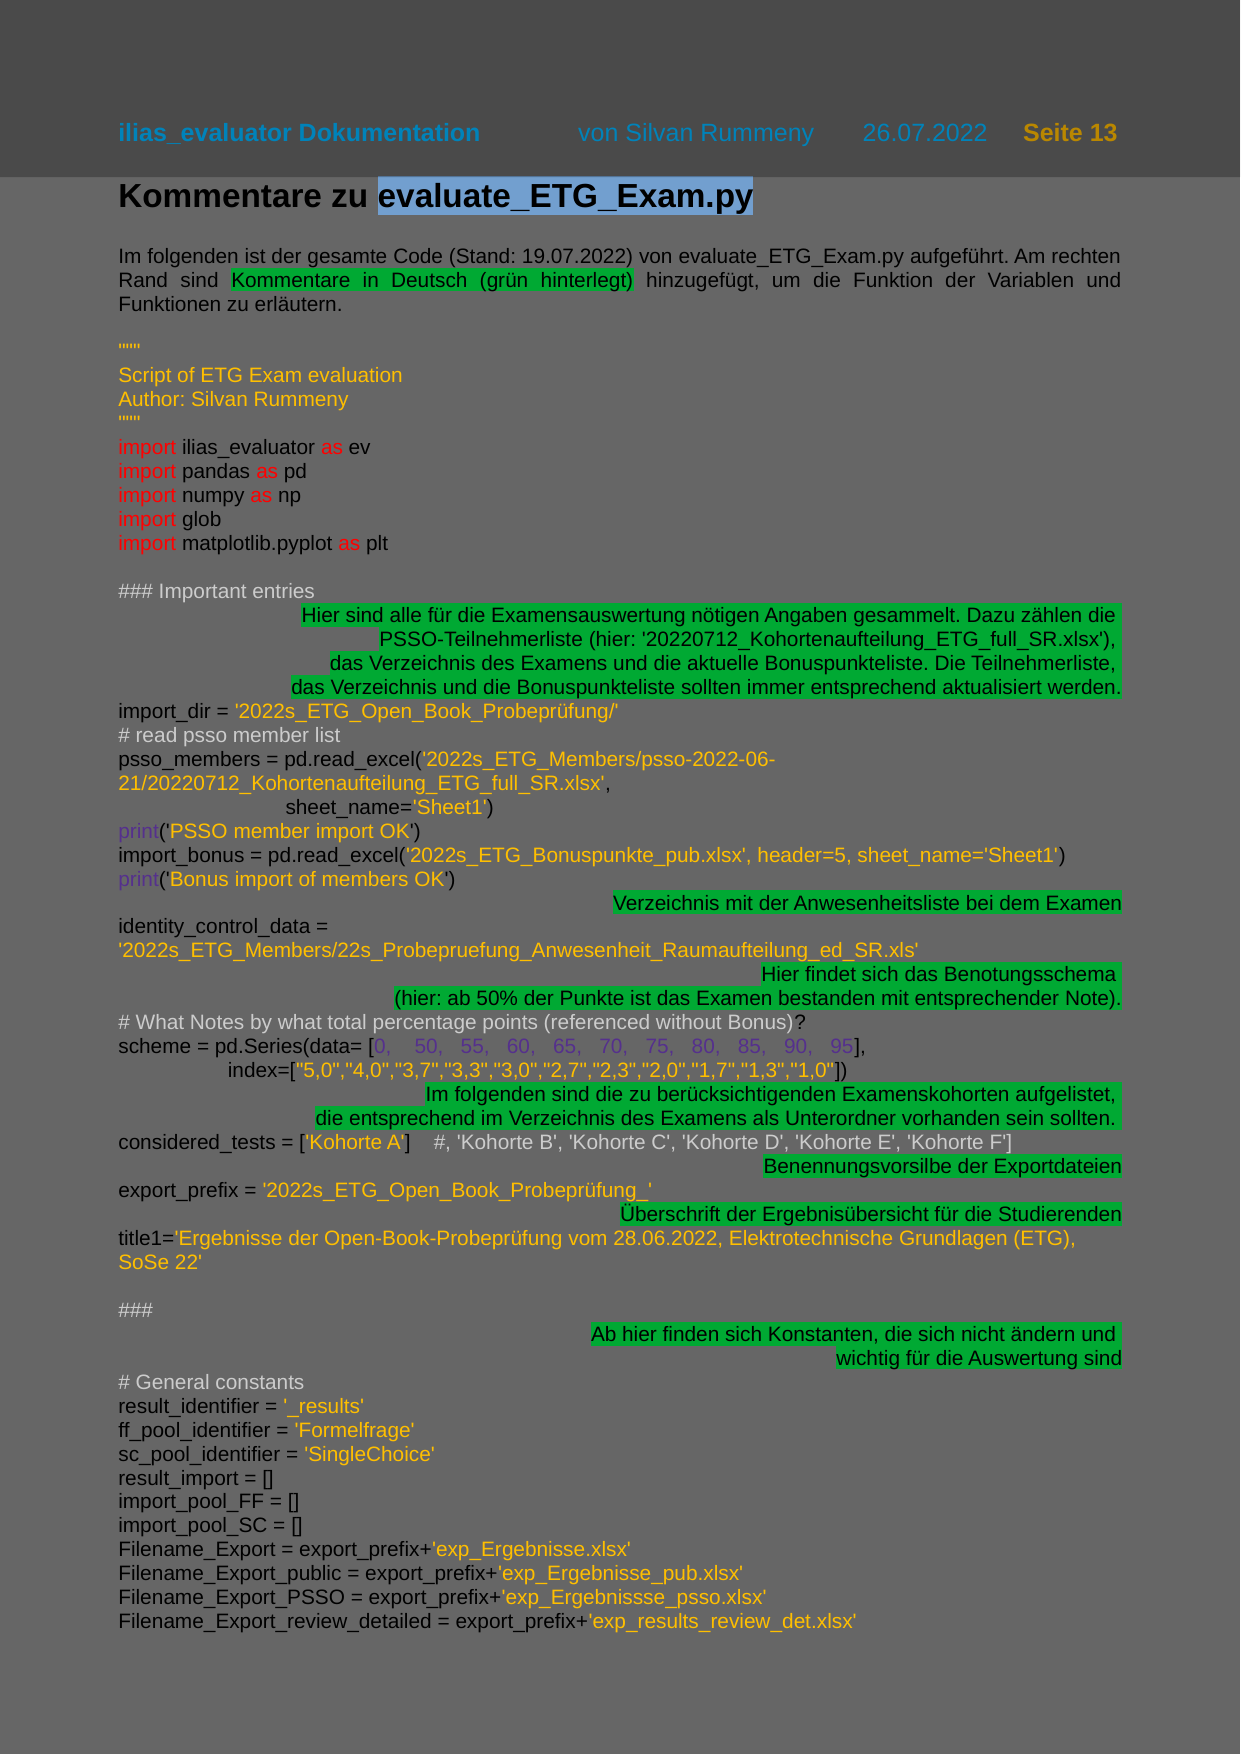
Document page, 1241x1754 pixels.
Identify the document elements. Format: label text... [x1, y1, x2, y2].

text index=["5,0","4,0","3,7","3,3","3,0","2,7","2,3","2,0","1,7","1,3","1,0"]) [118, 1058, 1122, 1082]
text print('Bonus import of members OK') [118, 866, 1122, 890]
text sc_pool_identifier = 'SingleChoice' [118, 1441, 1122, 1465]
text print('PSSO member import OK') [118, 818, 1122, 842]
text import glob [118, 507, 1122, 531]
text import ilias_evaluator as ev [118, 435, 1122, 459]
text Filename_Export_review_detailed = export_prefix+'exp_results_review_det.xlsx' [118, 1609, 1122, 1633]
text Filename_Export_PSSO = export_prefix+'exp_Ergebnissse_psso.xlsx' [118, 1585, 1122, 1609]
text (hier: ab 50% der Punkte ist das Examen bestanden mit entsprechender Note). [118, 986, 1122, 1010]
text import numpy as np [118, 483, 1122, 507]
text import matplotlib.pyplot as plt [118, 531, 1122, 555]
text ### [118, 1298, 1122, 1322]
text result_identifier = '_results' [118, 1393, 1122, 1417]
text PSSO-Teilnehmerliste (hier: '20220712_Kohortenaufteilung_ETG_full_SR.xlsx'), [118, 627, 1122, 651]
text # read psso member list [118, 723, 1122, 747]
text die entsprechend im Verzeichnis des Examens als Unterordner vorhanden sein sollten. [118, 1106, 1122, 1130]
text result_import = [] [118, 1465, 1122, 1489]
text Kommentare zu evaluate_ETG_Exam.py [118, 178, 1122, 215]
text Überschrift der Ergebnisübersicht für die Studierenden [118, 1202, 1122, 1226]
text ff_pool_identifier = 'Formelfrage' [118, 1417, 1122, 1441]
text Author: Silvan Rummeny [118, 387, 1122, 411]
text considered_tests = ['Kohorte A'] #, 'Kohorte B', 'Kohorte C', 'Kohorte D', 'Kohorte E', 'Kohorte F'] [118, 1130, 1122, 1154]
text wichtig für die Auswertung sind [118, 1346, 1122, 1369]
text ### Important entries [118, 579, 1122, 603]
text identity_control_data = '2022s_ETG_Members/22s_Probepruefung_Anwesenheit_Raumaufteilung_ed_SR.xls' [118, 914, 1122, 962]
text import_dir = '2022s_ETG_Open_Book_Probeprüfung/' [118, 699, 1122, 723]
text """ [118, 339, 1122, 363]
text import_pool_SC = [] [118, 1513, 1122, 1537]
text Hier findet sich das Benotungsschema [118, 962, 1122, 986]
text # General constants [118, 1369, 1122, 1393]
text Hier sind alle für die Examensauswertung nötigen Angaben gesammelt. Dazu zählen die [118, 603, 1122, 627]
text # What Notes by what total percentage points (referenced without Bonus)? [118, 1010, 1122, 1034]
text scheme = pd.Series(data= [0, 50, 55, 60, 65, 70, 75, 80, 85, 90, 95], [118, 1034, 1122, 1058]
text Script of ETG Exam evaluation [118, 363, 1122, 387]
text Ab hier finden sich Konstanten, die sich nicht ändern und [118, 1322, 1122, 1346]
text psso_members = pd.read_excel('2022s_ETG_Members/psso-2022-06-21/20220712_Kohortenaufteilung_ETG_full_SR.xlsx', [118, 747, 1122, 794]
text Filename_Export = export_prefix+'exp_Ergebnisse.xlsx' [118, 1537, 1122, 1561]
text export_prefix = '2022s_ETG_Open_Book_Probeprüfung_' [118, 1178, 1122, 1202]
text das Verzeichnis des Examens und die aktuelle Bonuspunkteliste. Die Teilnehmerliste, [118, 651, 1122, 675]
text import pandas as pd [118, 459, 1122, 483]
text Im folgenden ist der gesamte Code (Stand: 19.07.2022) von evaluate_ETG_Exam.py aufgeführt. Am rechten Rand sind Kommentare in Deutsch (grün hinterlegt) hinzugefügt, um die Funktion der Variablen und Funktionen zu erläutern. [118, 243, 1122, 315]
text title1='Ergebnisse der Open-Book-Probeprüfung vom 28.06.2022, Elektrotechnische Grundlagen (ETG), SoSe 22' [118, 1226, 1122, 1274]
text Filename_Export_public = export_prefix+'exp_Ergebnisse_pub.xlsx' [118, 1561, 1122, 1585]
text import_pool_FF = [] [118, 1489, 1122, 1513]
text """ [118, 411, 1122, 435]
text Im folgenden sind die zu berücksichtigenden Examenskohorten aufgelistet, [118, 1082, 1122, 1106]
text das Verzeichnis und die Bonuspunkteliste sollten immer entsprechend aktualisiert werden. [118, 675, 1122, 699]
text Verzeichnis mit der Anwesenheitsliste bei dem Examen [118, 890, 1122, 914]
text sheet_name='Sheet1') [118, 794, 1122, 818]
text import_bonus = pd.read_excel('2022s_ETG_Bonuspunkte_pub.xlsx', header=5, sheet_name='Sheet1') [118, 842, 1122, 866]
text Benennungsvorsilbe der Exportdateien [118, 1154, 1122, 1178]
